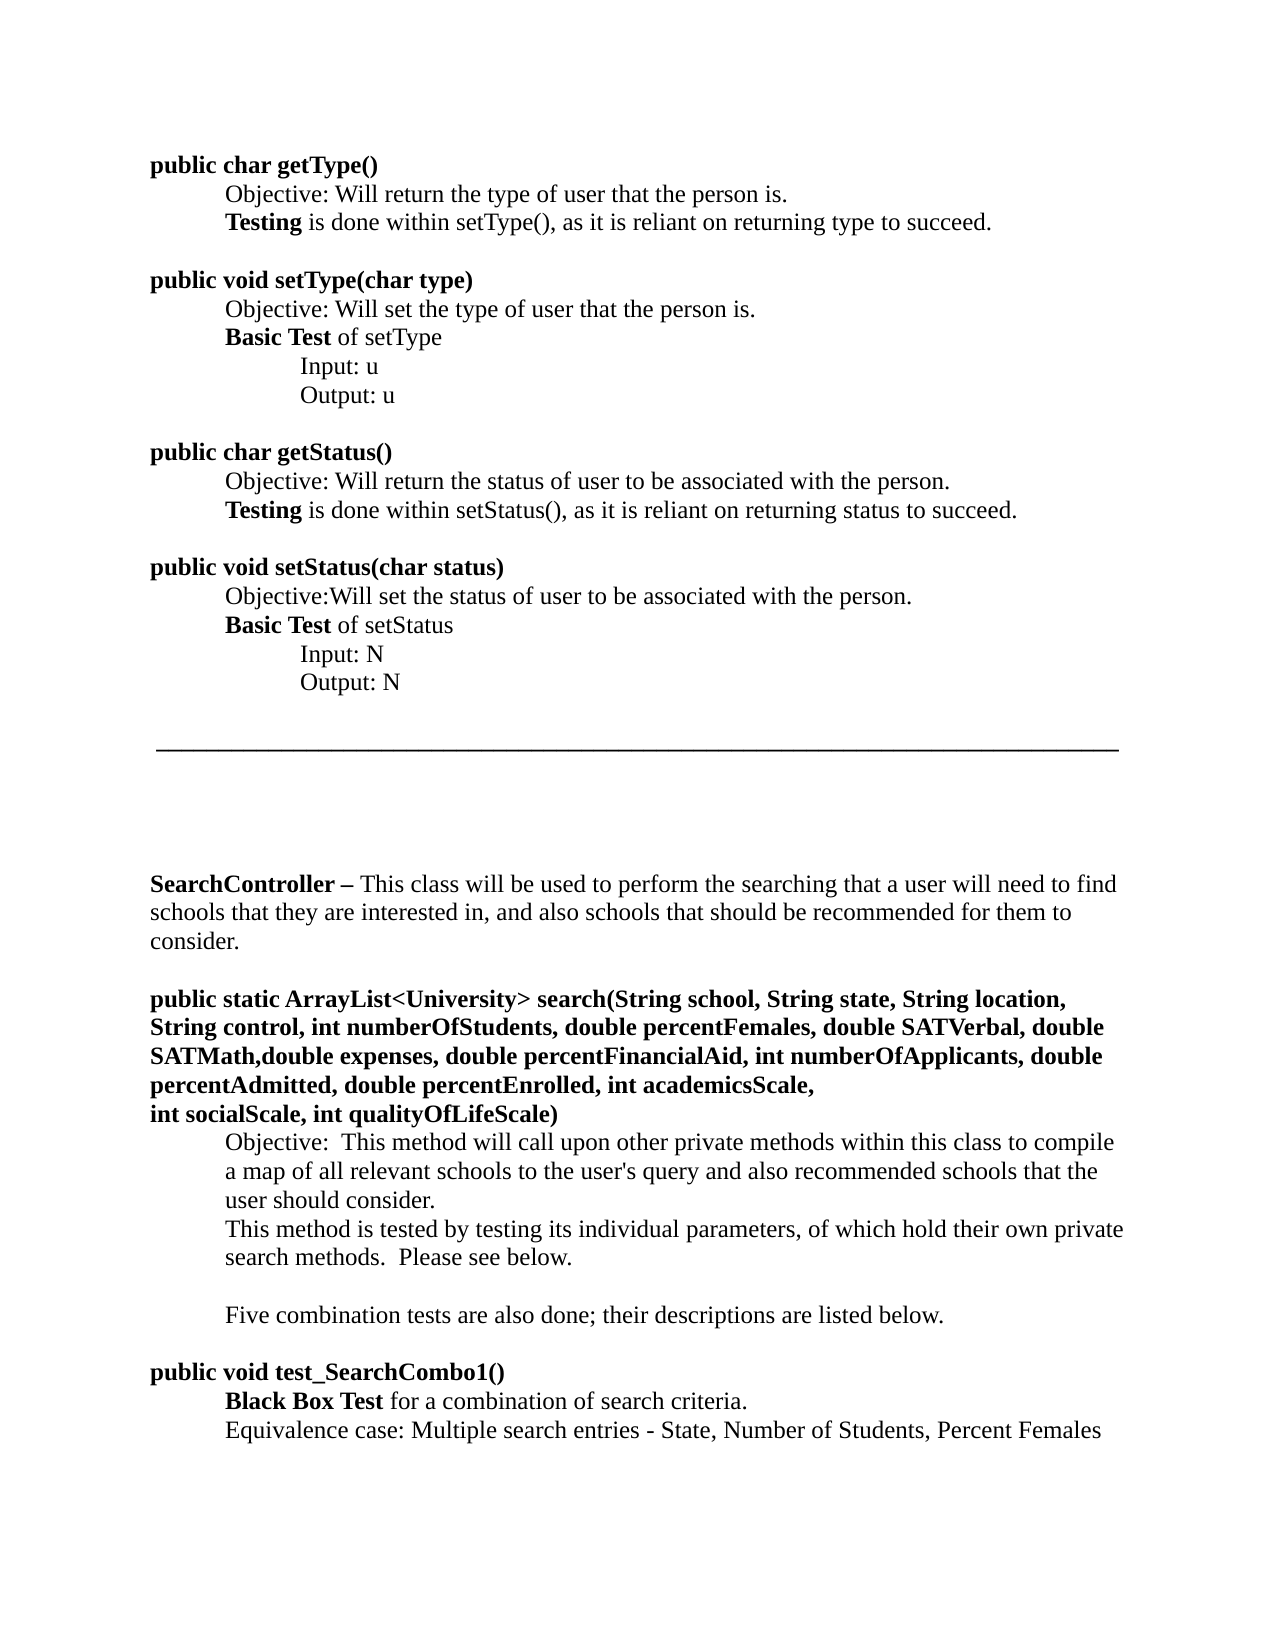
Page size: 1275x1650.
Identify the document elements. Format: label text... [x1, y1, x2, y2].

text int socialScale, int qualityOfLifeScale) [150, 1099, 1125, 1127]
text Objective: Will return the status of user to be associated with the person. [225, 466, 1125, 495]
text _____________________________________________________________________________ [150, 725, 1125, 754]
text Output: u [225, 380, 1125, 409]
text Testing is done within setStatus(), as it is reliant on returning status to succeed. [225, 495, 1125, 524]
text Basic Test of setType [225, 322, 1125, 351]
text public void setType(char type) [150, 265, 1125, 294]
text SearchController – This class will be used to perform the searching that a user will need to find schools that they are interested in, and also schools that should be recommended for them to consider. [150, 869, 1125, 955]
text Objective: Will return the type of user that the person is. [225, 179, 1125, 207]
text Objective: This method will call upon other private methods within this class to compile a map of all relevant schools to the user's query and also recommended schools that the user should consider. [225, 1127, 1125, 1214]
text Objective: Will set the type of user that the person is. [225, 294, 1125, 322]
text Equivalence case: Multiple search entries - State, Number of Students, Percent Females [225, 1415, 1125, 1444]
text public void test_SearchCombo1() [150, 1357, 1125, 1386]
text Testing is done within setType(), as it is reliant on returning type to succeed. [225, 207, 1125, 236]
text This method is tested by testing its individual parameters, of which hold their own private search methods. Please see below. [225, 1214, 1125, 1271]
text Output: N [225, 667, 1125, 696]
text public static ArrayList<University> search(String school, String state, String location, String control, int numberOfStudents, double percentFemales, double SATVerbal, double SATMath,double expenses, double percentFinancialAid, int numberOfApplicants, double percentAdmitted, double percentEnrolled, int academicsScale, [150, 984, 1125, 1099]
text Input: N [225, 639, 1125, 667]
text Black Box Test for a combination of search criteria. [225, 1386, 1125, 1415]
text Five combination tests are also done; their descriptions are listed below. [225, 1300, 1125, 1329]
text Basic Test of setStatus [225, 610, 1125, 639]
text public char getType() [150, 150, 1125, 179]
text public void setStatus(char status) [150, 552, 1125, 581]
text Objective:Will set the status of user to be associated with the person. [225, 581, 1125, 610]
text Input: u [225, 351, 1125, 380]
text public char getStatus() [150, 437, 1125, 466]
